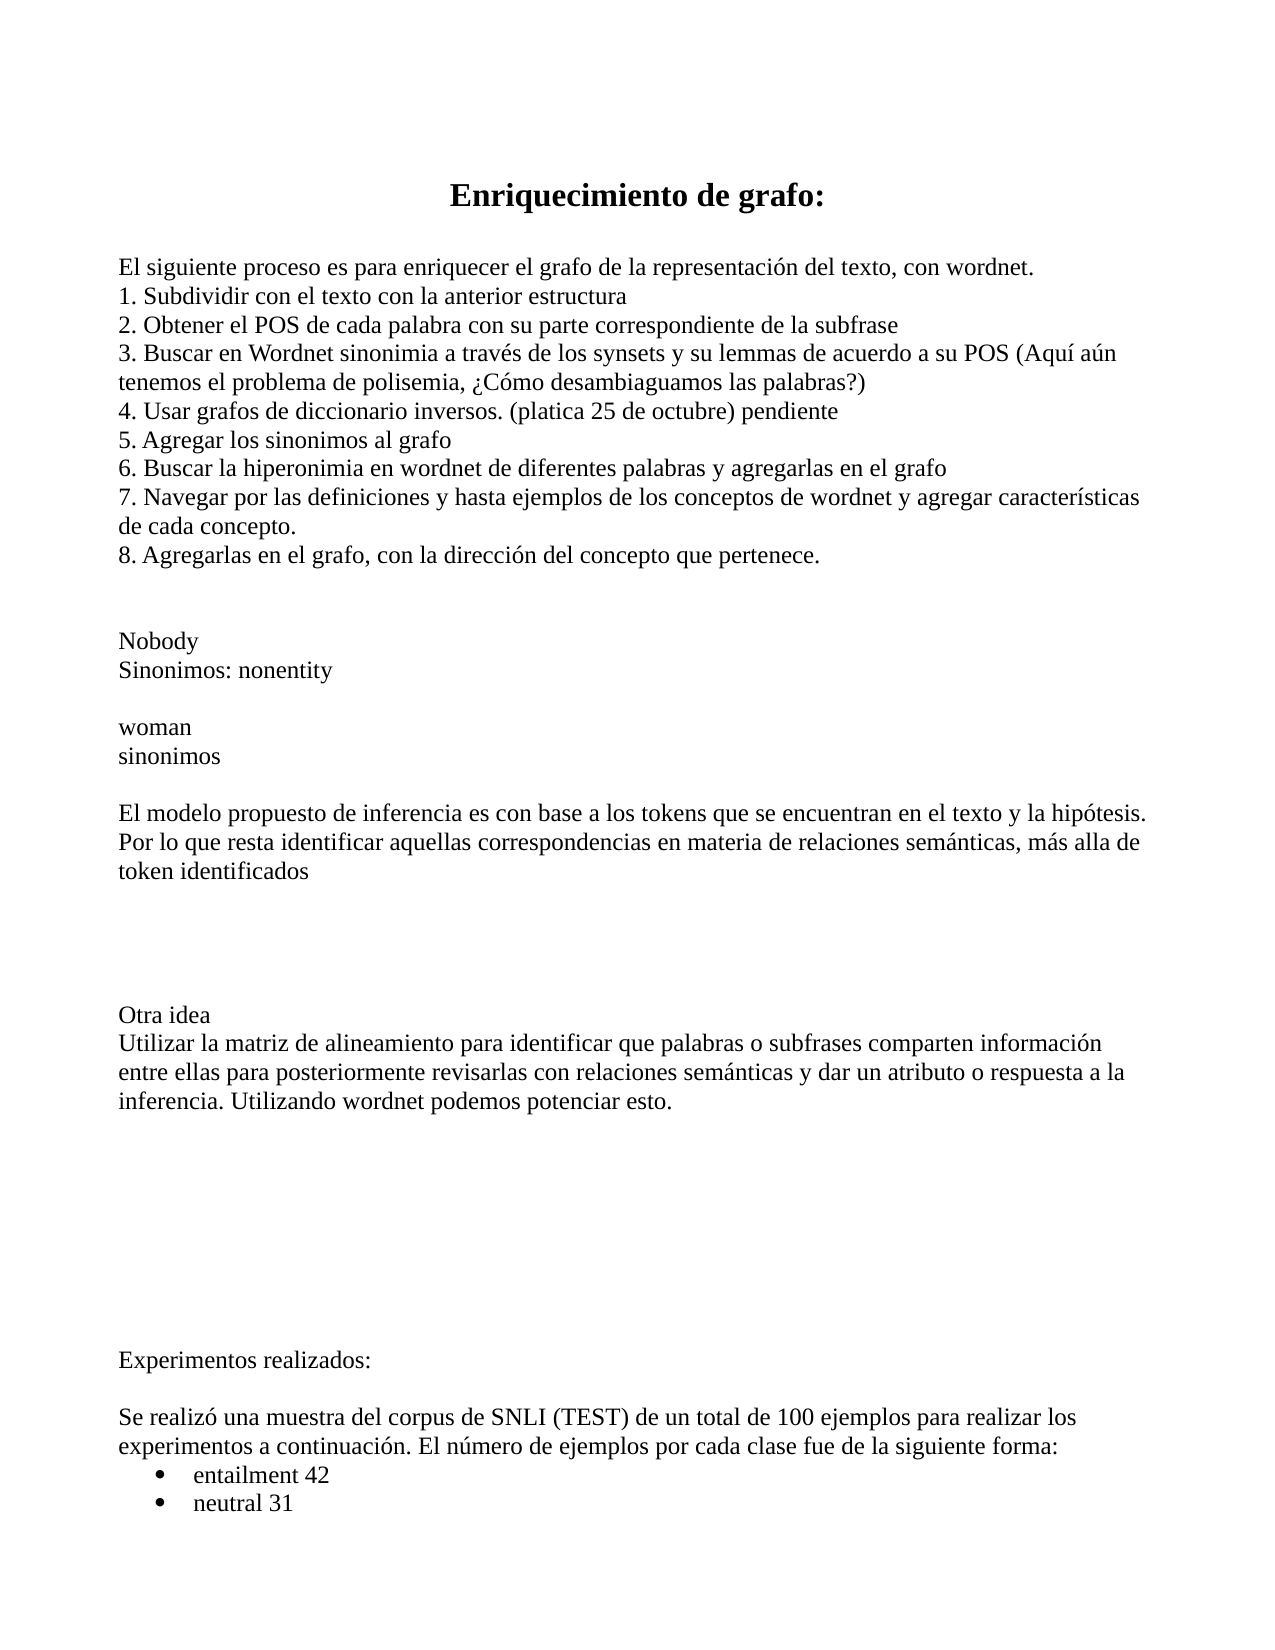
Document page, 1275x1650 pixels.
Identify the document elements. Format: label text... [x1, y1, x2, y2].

text 5. Agregar los sinonimos al grafo [118, 425, 1157, 453]
list entailment 42 [156, 1460, 1157, 1488]
text 7. Navegar por las definiciones y hasta ejemplos de los conceptos de wordnet y agregar características de cada concepto. [118, 482, 1157, 540]
text Utilizar la matriz de alineamiento para identificar que palabras o subfrases comparten información entre ellas para posteriormente revisarlas con relaciones semánticas y dar un atributo o respuesta a la inferencia. Utilizando wordnet podemos potenciar esto. [118, 1028, 1157, 1115]
text 8. Agregarlas en el grafo, con la dirección del concepto que pertenece. [118, 540, 1157, 568]
text 2. Obtener el POS de cada palabra con su parte correspondiente de la subfrase [118, 310, 1157, 338]
text 3. Buscar en Wordnet sinonimia a través de los synsets y su lemmas de acuerdo a su POS (Aquí aún tenemos el problema de polisemia, ¿Cómo desambiaguamos las palabras?) [118, 338, 1157, 396]
text Se realizó una muestra del corpus de SNLI (TEST) de un total de 100 ejemplos para realizar los experimentos a continuación. El número de ejemplos por cada clase fue de la siguiente forma: [118, 1402, 1157, 1460]
text El modelo propuesto de inferencia es con base a los tokens que se encuentran en el texto y la hipótesis. Por lo que resta identificar aquellas correspondencias en materia de relaciones semánticas, más alla de token identificados [118, 798, 1157, 885]
text 6. Buscar la hiperonimia en wordnet de diferentes palabras y agregarlas en el grafo [118, 453, 1157, 482]
list neutral 31 [156, 1488, 1157, 1517]
text 1. Subdividir con el texto con la anterior estructura [118, 281, 1157, 310]
text Otra idea [118, 1000, 1157, 1028]
text Enriquecimiento de grafo: [118, 176, 1157, 214]
text Sinonimos: nonentity [118, 655, 1157, 683]
text Experimentos realizados: [118, 1345, 1157, 1373]
text woman [118, 712, 1157, 741]
text 4. Usar grafos de diccionario inversos. (platica 25 de octubre) pendiente [118, 396, 1157, 425]
text El siguiente proceso es para enriquecer el grafo de la representación del texto, con wordnet. [118, 252, 1157, 281]
text sinonimos [118, 741, 1157, 770]
text Nobody [118, 626, 1157, 655]
